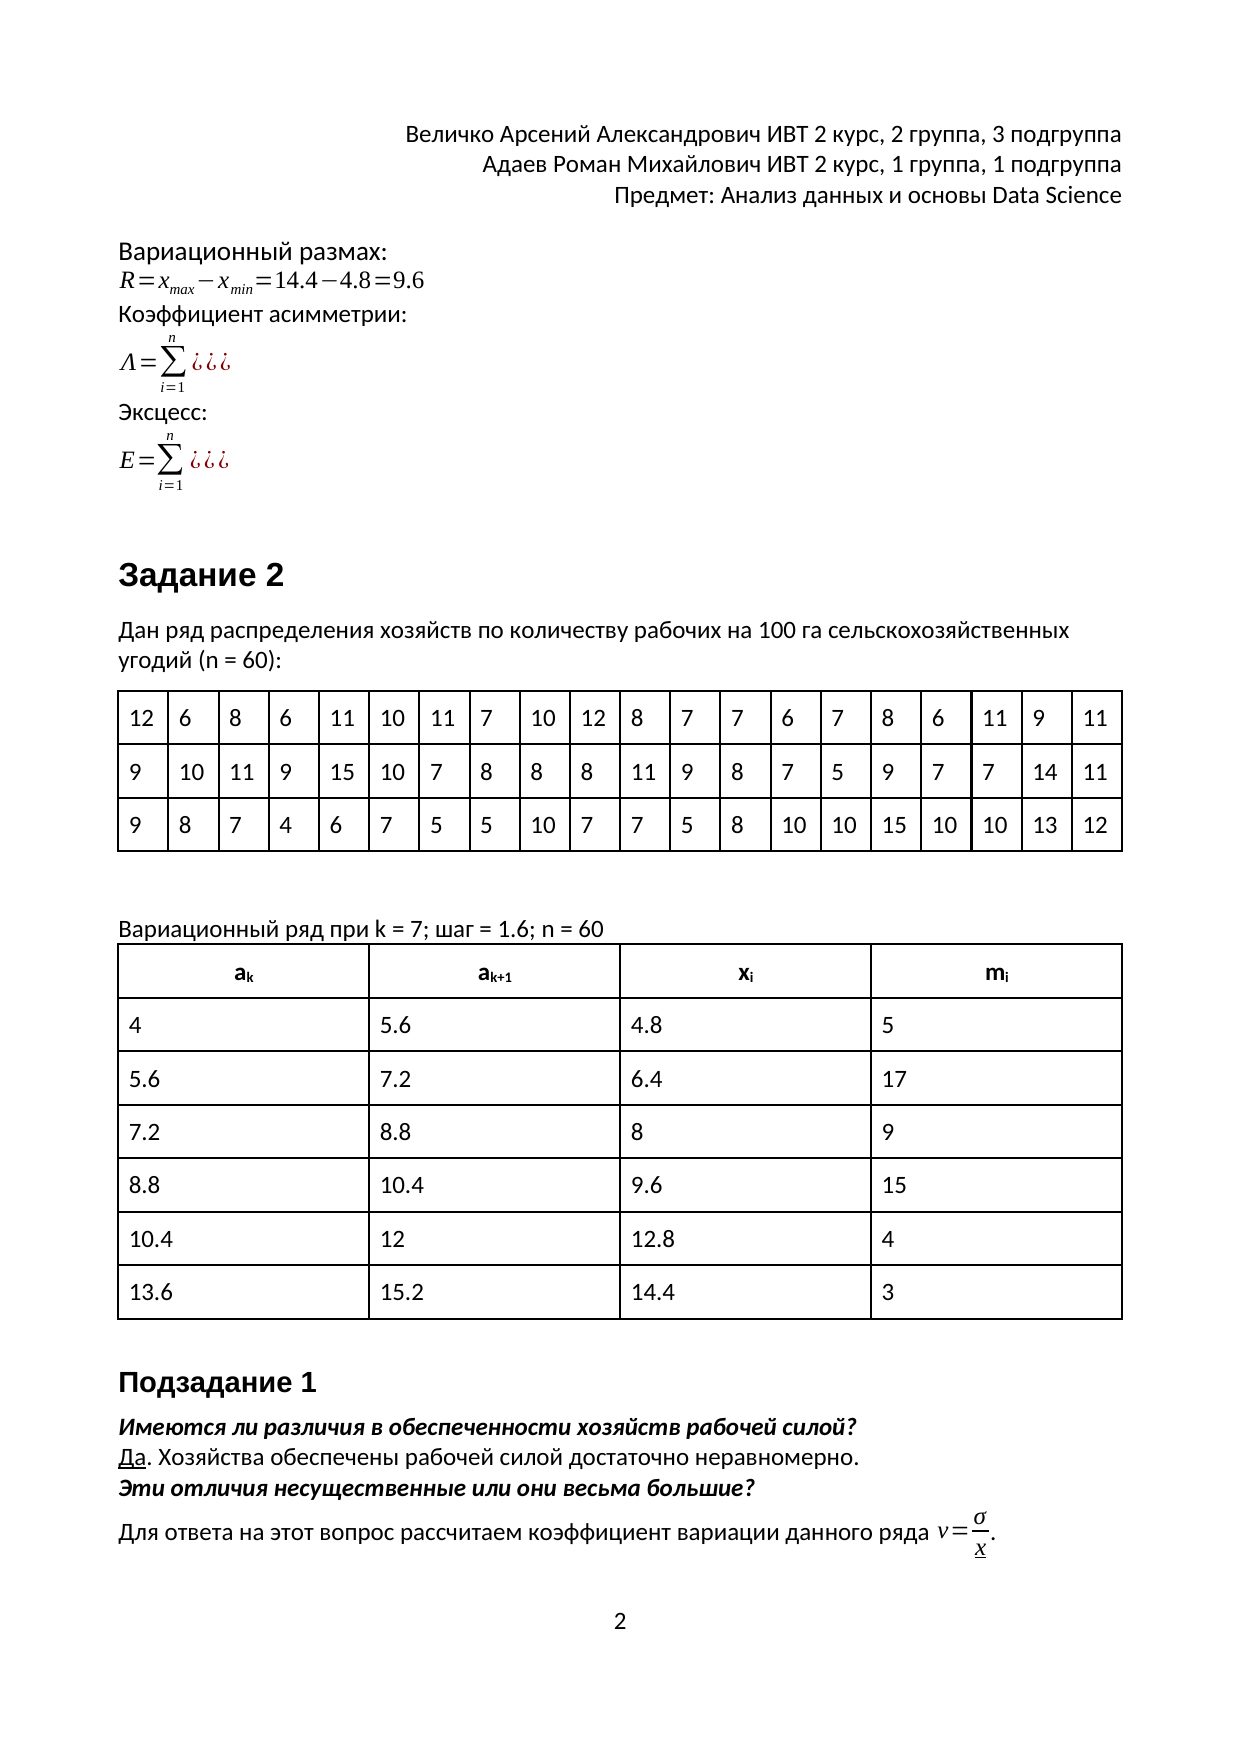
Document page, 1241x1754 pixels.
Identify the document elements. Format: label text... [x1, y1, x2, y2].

table_cell 12 [1073, 799, 1121, 850]
table_header 12 [571, 692, 619, 743]
table_cell 15.2 [370, 1266, 619, 1317]
table_cell 5 [822, 745, 870, 797]
table_header 8 [220, 692, 268, 743]
table_cell 4 [119, 999, 368, 1050]
table_cell 15 [872, 1159, 1121, 1211]
table_cell 10 [922, 799, 970, 850]
table_header 8 [621, 692, 669, 743]
subtitle Задание 2 [118, 555, 1122, 594]
table_cell 9 [119, 799, 167, 850]
table_cell 7 [922, 745, 970, 797]
table_cell 8 [721, 745, 770, 797]
table_cell 8 [471, 745, 519, 797]
table_cell 8 [169, 799, 218, 850]
table_cell 7 [571, 799, 619, 850]
table_cell 5 [671, 799, 719, 850]
table_header 9 [1023, 692, 1071, 743]
table_cell 10 [973, 799, 1021, 850]
text Эти отличия несущественные или они весьма большие? [118, 1472, 1122, 1502]
table_cell 5.6 [370, 999, 619, 1050]
table_cell 11 [220, 745, 268, 797]
table_header 7 [822, 692, 870, 743]
table_cell 5 [420, 799, 469, 850]
table_cell 6.4 [621, 1052, 870, 1104]
table_header 10 [370, 692, 418, 743]
table_cell 9 [119, 745, 167, 797]
table_cell 11 [1073, 745, 1121, 797]
table_cell 10 [169, 745, 218, 797]
table_cell 9 [872, 745, 920, 797]
text Да. Хозяйства обеспечены рабочей силой достаточно неравномерно. [118, 1441, 1122, 1472]
table_cell 7.2 [119, 1106, 368, 1157]
table_cell 4 [872, 1213, 1121, 1264]
table_cell 3 [872, 1266, 1121, 1317]
table_cell 8 [571, 745, 619, 797]
table_header 11 [1073, 692, 1121, 743]
table_header 6 [922, 692, 970, 743]
table_cell 12 [370, 1213, 619, 1264]
table_cell 5 [872, 999, 1121, 1050]
table_cell 15 [320, 745, 368, 797]
table_cell 7 [220, 799, 268, 850]
table_header 7 [471, 692, 519, 743]
table_cell 9 [270, 745, 318, 797]
table_header 11 [320, 692, 368, 743]
table_cell 7 [772, 745, 820, 797]
table_cell 4.8 [621, 999, 870, 1050]
table_cell 8 [721, 799, 770, 850]
text Эксцесс: [118, 396, 1122, 427]
table_header mi [872, 945, 1121, 997]
table_cell 4 [270, 799, 318, 850]
table_header 6 [772, 692, 820, 743]
table_cell 10.4 [370, 1159, 619, 1211]
table_cell 11 [621, 745, 669, 797]
table_header 7 [671, 692, 719, 743]
table_cell 12.8 [621, 1213, 870, 1264]
table_header 6 [169, 692, 218, 743]
table_header 11 [973, 692, 1021, 743]
table_header 10 [521, 692, 569, 743]
table_cell 13 [1023, 799, 1071, 850]
table_cell 9 [671, 745, 719, 797]
table_cell 10 [521, 799, 569, 850]
table_cell 13.6 [119, 1266, 368, 1317]
table_header xi [621, 945, 870, 997]
table_header 7 [721, 692, 770, 743]
table_cell 5.6 [119, 1052, 368, 1104]
table_cell 10 [822, 799, 870, 850]
text Вариационный размах: [118, 234, 1122, 267]
table_cell 9.6 [621, 1159, 870, 1211]
text Имеются ли различия в обеспеченности хозяйств рабочей силой? [118, 1411, 1122, 1441]
table_cell 7 [973, 745, 1021, 797]
table_cell 5 [471, 799, 519, 850]
table_header 6 [270, 692, 318, 743]
table_cell 8.8 [370, 1106, 619, 1157]
table_cell 7 [370, 799, 418, 850]
table_header ak [119, 945, 368, 997]
table_cell 8.8 [119, 1159, 368, 1211]
table_header 8 [872, 692, 920, 743]
table_cell 17 [872, 1052, 1121, 1104]
table_cell 7 [420, 745, 469, 797]
table_cell 8 [621, 1106, 870, 1157]
table_header 12 [119, 692, 167, 743]
table_cell 8 [521, 745, 569, 797]
table_cell 9 [872, 1106, 1121, 1157]
table_cell 10 [772, 799, 820, 850]
text Коэффициент асимметрии: [118, 298, 1122, 329]
table_cell 6 [320, 799, 368, 850]
subtitle Подзадание 1 [118, 1364, 1122, 1398]
table_cell 7.2 [370, 1052, 619, 1104]
text Дан ряд распределения хозяйств по количеству рабочих на 100 га сельскохозяйственных угодий (n = 60): [118, 614, 1122, 675]
text Для ответа на этот вопрос рассчитаем коэффициент вариации данного ряда . [118, 1502, 1122, 1561]
table_cell 10.4 [119, 1213, 368, 1264]
table_cell 14 [1023, 745, 1071, 797]
text Вариационный ряд при k = 7; шаг = 1.6; n = 60 [118, 913, 1122, 943]
table_header 11 [420, 692, 469, 743]
table_cell 15 [872, 799, 920, 850]
table_cell 14.4 [621, 1266, 870, 1317]
table_cell 10 [370, 745, 418, 797]
table_cell 7 [621, 799, 669, 850]
table_header ak+1 [370, 945, 619, 997]
